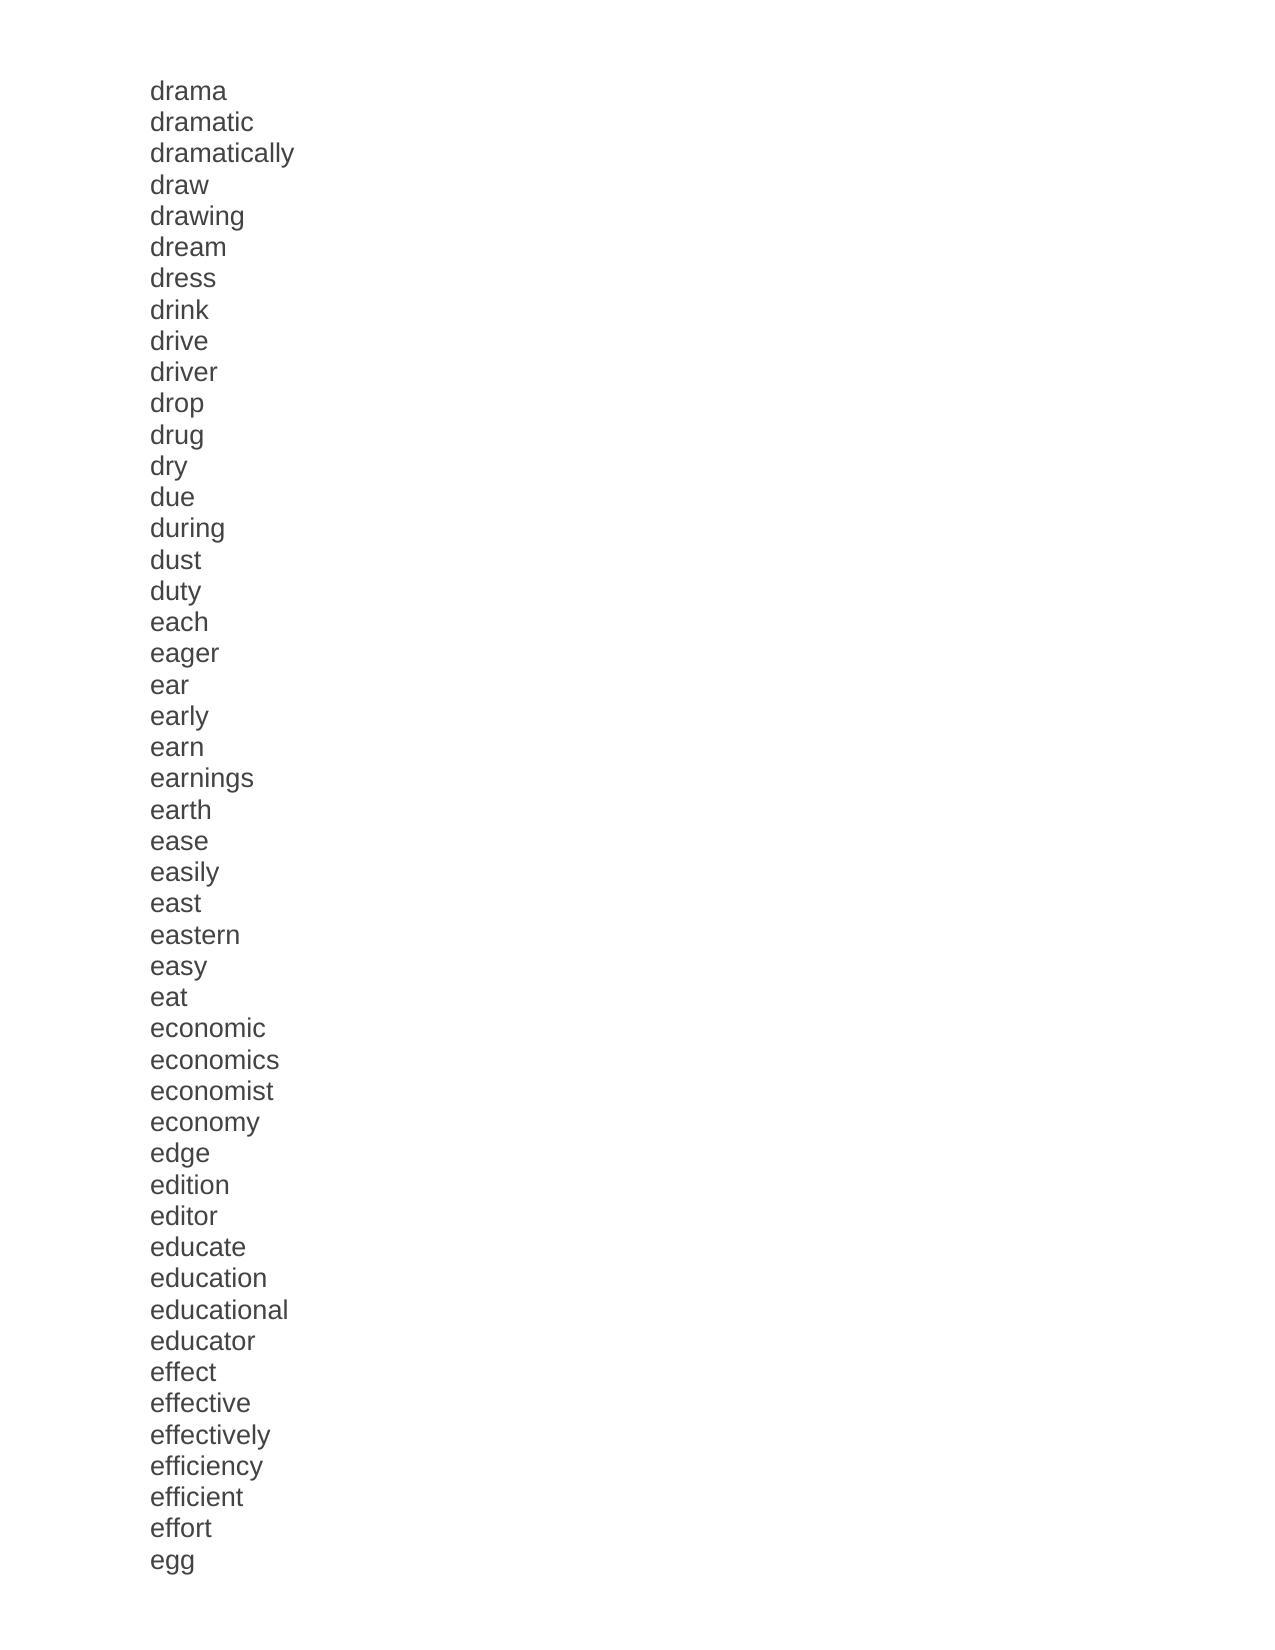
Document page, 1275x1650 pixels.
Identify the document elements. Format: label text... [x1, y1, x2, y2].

text editor [150, 1200, 1125, 1231]
text drawing [150, 200, 1125, 231]
text dream [150, 231, 1125, 262]
text due [150, 481, 1125, 512]
text education [150, 1262, 1125, 1294]
text effect [150, 1356, 1125, 1387]
text earn [150, 731, 1125, 762]
text ease [150, 825, 1125, 856]
text eastern [150, 919, 1125, 950]
text east [150, 887, 1125, 919]
text dramatic [150, 106, 1125, 137]
text easily [150, 856, 1125, 887]
text drama [150, 75, 1125, 106]
text economy [150, 1106, 1125, 1137]
text drive [150, 325, 1125, 356]
text drug [150, 419, 1125, 450]
text early [150, 700, 1125, 731]
text eager [150, 637, 1125, 669]
text effort [150, 1512, 1125, 1544]
text eat [150, 981, 1125, 1012]
text earth [150, 794, 1125, 825]
text educate [150, 1231, 1125, 1262]
text dry [150, 450, 1125, 481]
text ear [150, 669, 1125, 700]
text effectively [150, 1419, 1125, 1450]
text egg [150, 1544, 1125, 1575]
text dramatically [150, 137, 1125, 169]
text dress [150, 262, 1125, 294]
text drop [150, 387, 1125, 419]
text economics [150, 1044, 1125, 1075]
text during [150, 512, 1125, 544]
text effective [150, 1387, 1125, 1419]
text duty [150, 575, 1125, 606]
text draw [150, 169, 1125, 200]
text efficient [150, 1481, 1125, 1512]
text driver [150, 356, 1125, 387]
text edge [150, 1137, 1125, 1169]
text each [150, 606, 1125, 637]
text drink [150, 294, 1125, 325]
text educator [150, 1325, 1125, 1356]
text efficiency [150, 1450, 1125, 1481]
text dust [150, 544, 1125, 575]
text easy [150, 950, 1125, 981]
text edition [150, 1169, 1125, 1200]
text economist [150, 1075, 1125, 1106]
text economic [150, 1012, 1125, 1044]
text educational [150, 1294, 1125, 1325]
text earnings [150, 762, 1125, 794]
